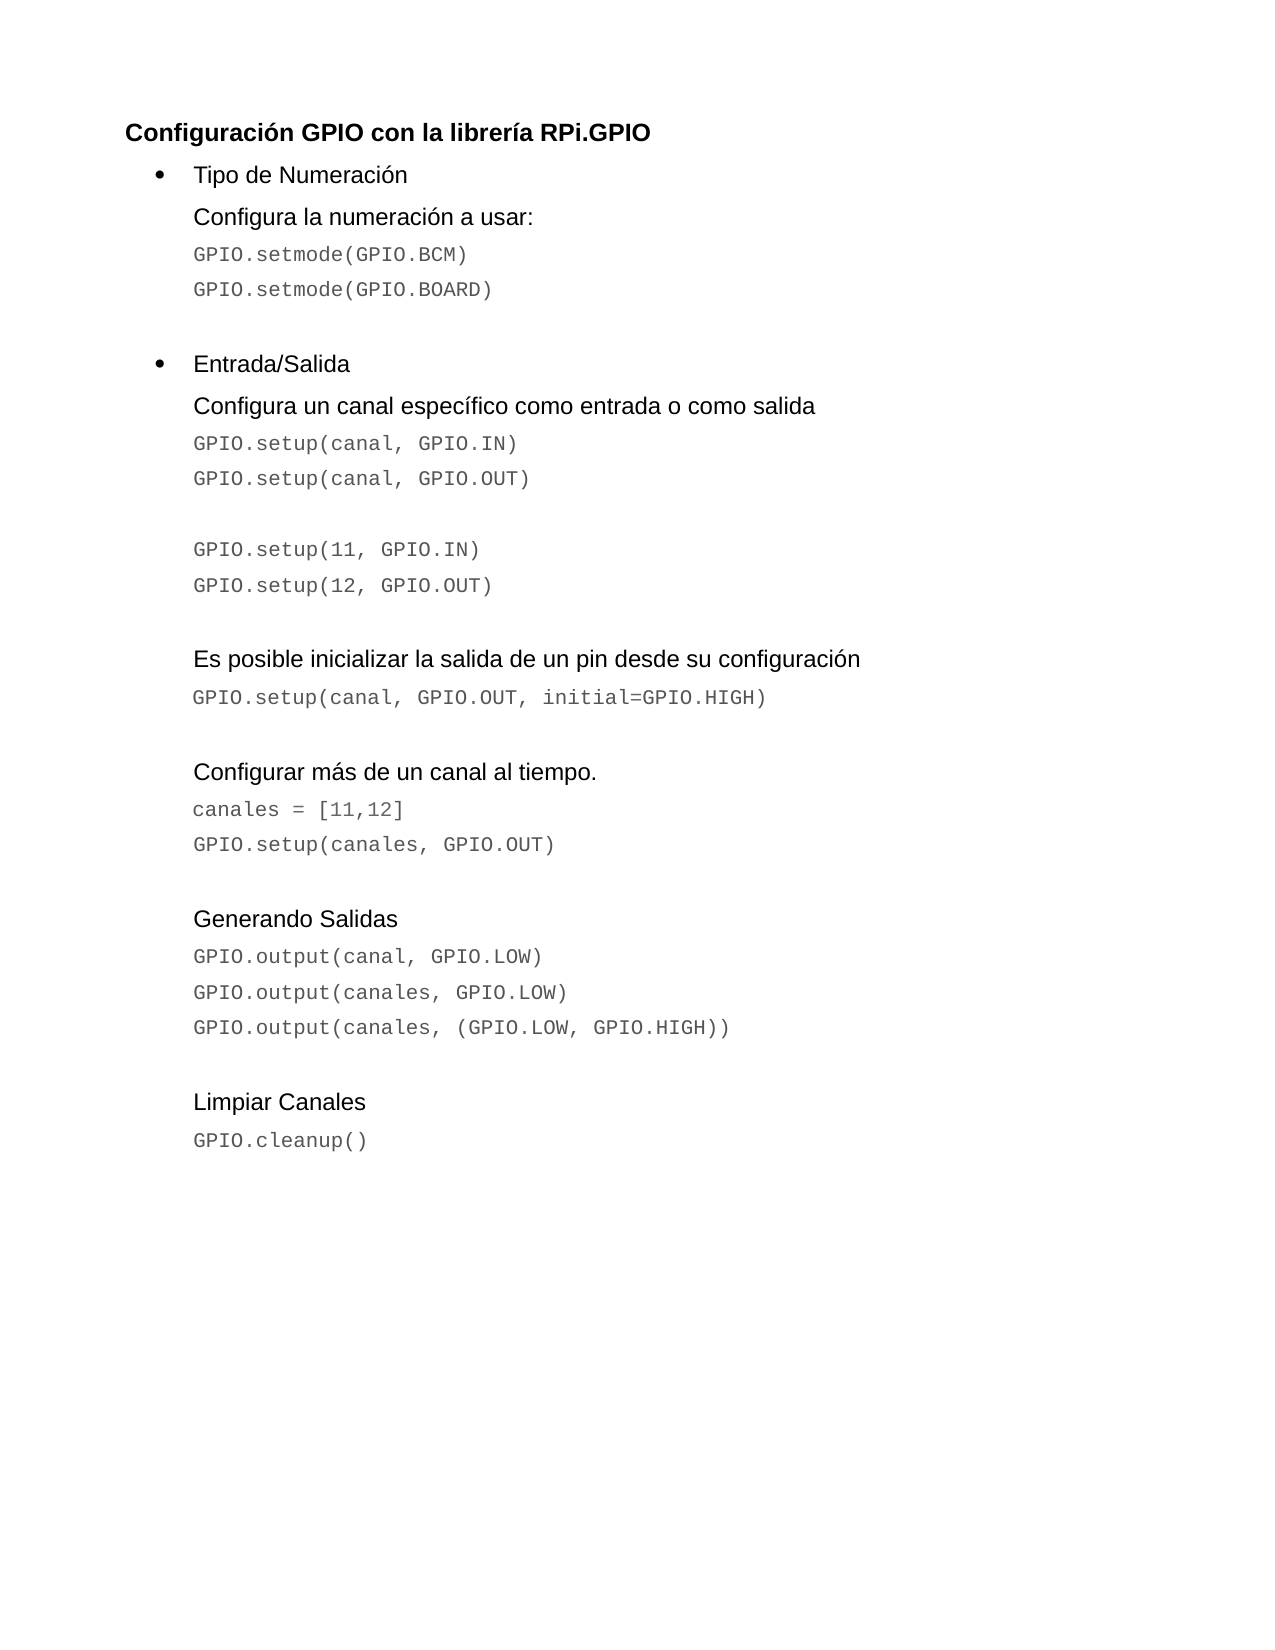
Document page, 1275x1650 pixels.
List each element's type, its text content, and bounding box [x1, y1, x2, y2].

list Configura un canal específico como entrada o como salida [193, 392, 1157, 419]
text Configuración GPIO con la librería RPi.GPIO [118, 118, 1157, 147]
text GPIO.output(canal, GPIO.LOW) [156, 947, 1157, 970]
text GPIO.setup(11, GPIO.IN) [156, 539, 1157, 563]
text GPIO.cleanup() [156, 1129, 1157, 1153]
text GPIO.setup(12, GPIO.OUT) [156, 574, 1157, 598]
text GPIO.setup(canales, GPIO.OUT) [156, 834, 1157, 858]
text GPIO.setup(canal, GPIO.OUT) [156, 468, 1157, 492]
text Limpiar Canales [156, 1088, 1157, 1116]
text GPIO.setup(canal, GPIO.IN) [156, 433, 1157, 457]
text GPIO.setup(canal, GPIO.OUT, initial=GPIO.HIGH) [118, 687, 1157, 710]
text GPIO.output(canales, GPIO.LOW) [156, 982, 1157, 1006]
text GPIO.output(canales, (GPIO.LOW, GPIO.HIGH)) [156, 1017, 1157, 1041]
list Entrada/Salida [156, 350, 1157, 378]
text Configurar más de un canal al tiempo. [156, 758, 1157, 785]
list GPIO.setmode(GPIO.BOARD) [193, 279, 1157, 303]
text Generando Salidas [156, 905, 1157, 933]
text canales = [11,12] [118, 799, 1157, 823]
text Es posible inicializar la salida de un pin desde su configuración [156, 645, 1157, 673]
list GPIO.setmode(GPIO.BCM) [193, 244, 1157, 268]
list Tipo de Numeración [156, 161, 1157, 189]
list Configura la numeración a usar: [193, 203, 1157, 230]
